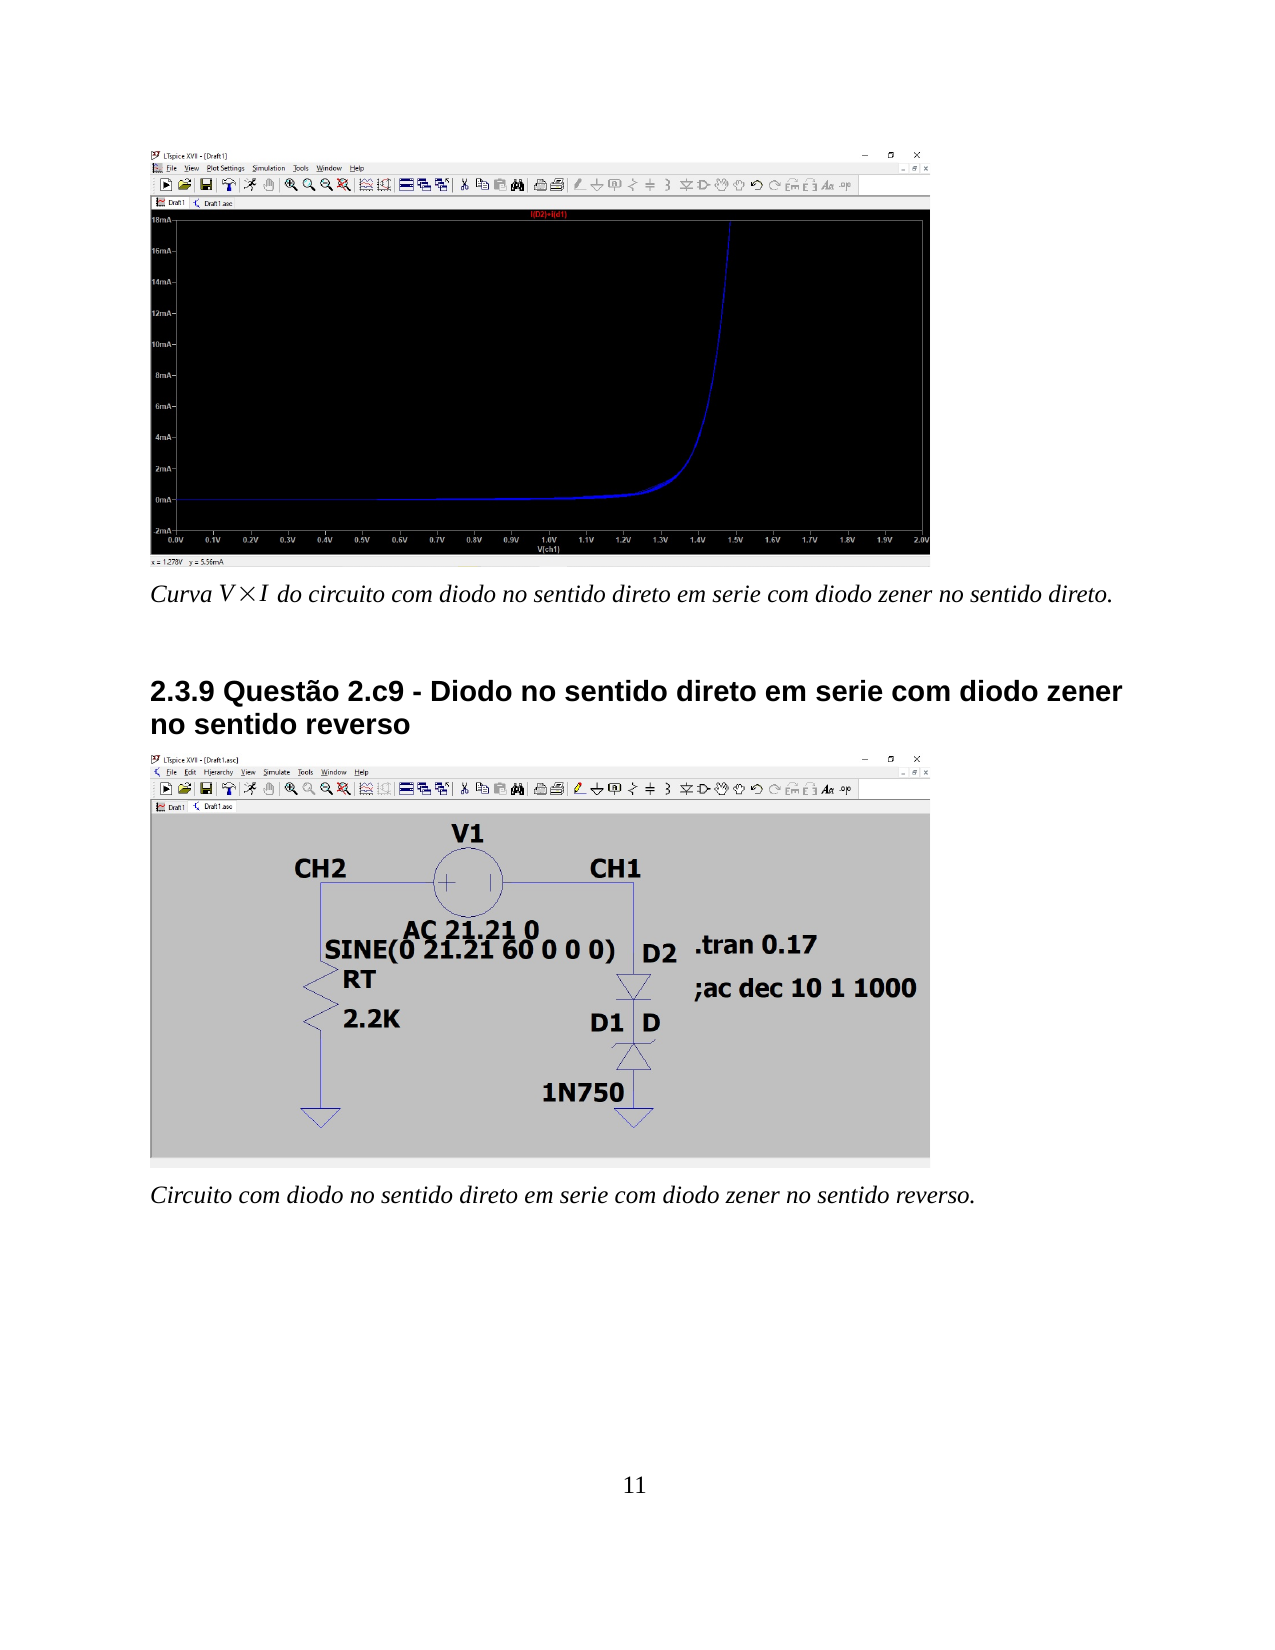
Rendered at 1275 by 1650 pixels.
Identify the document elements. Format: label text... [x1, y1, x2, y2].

picture [150, 753, 930, 1168]
text Curva do circuito com diodo no sentido direto em serie com diodo zener no sentido direto. [150, 579, 1125, 607]
picture [150, 150, 930, 567]
subtitle 2.3.9 Questão 2.c9 - Diodo no sentido direto em serie com diodo zener no sentido reverso [150, 674, 1125, 741]
text Circuito com diodo no sentido direto em serie com diodo zener no sentido reverso. [150, 1180, 1125, 1209]
